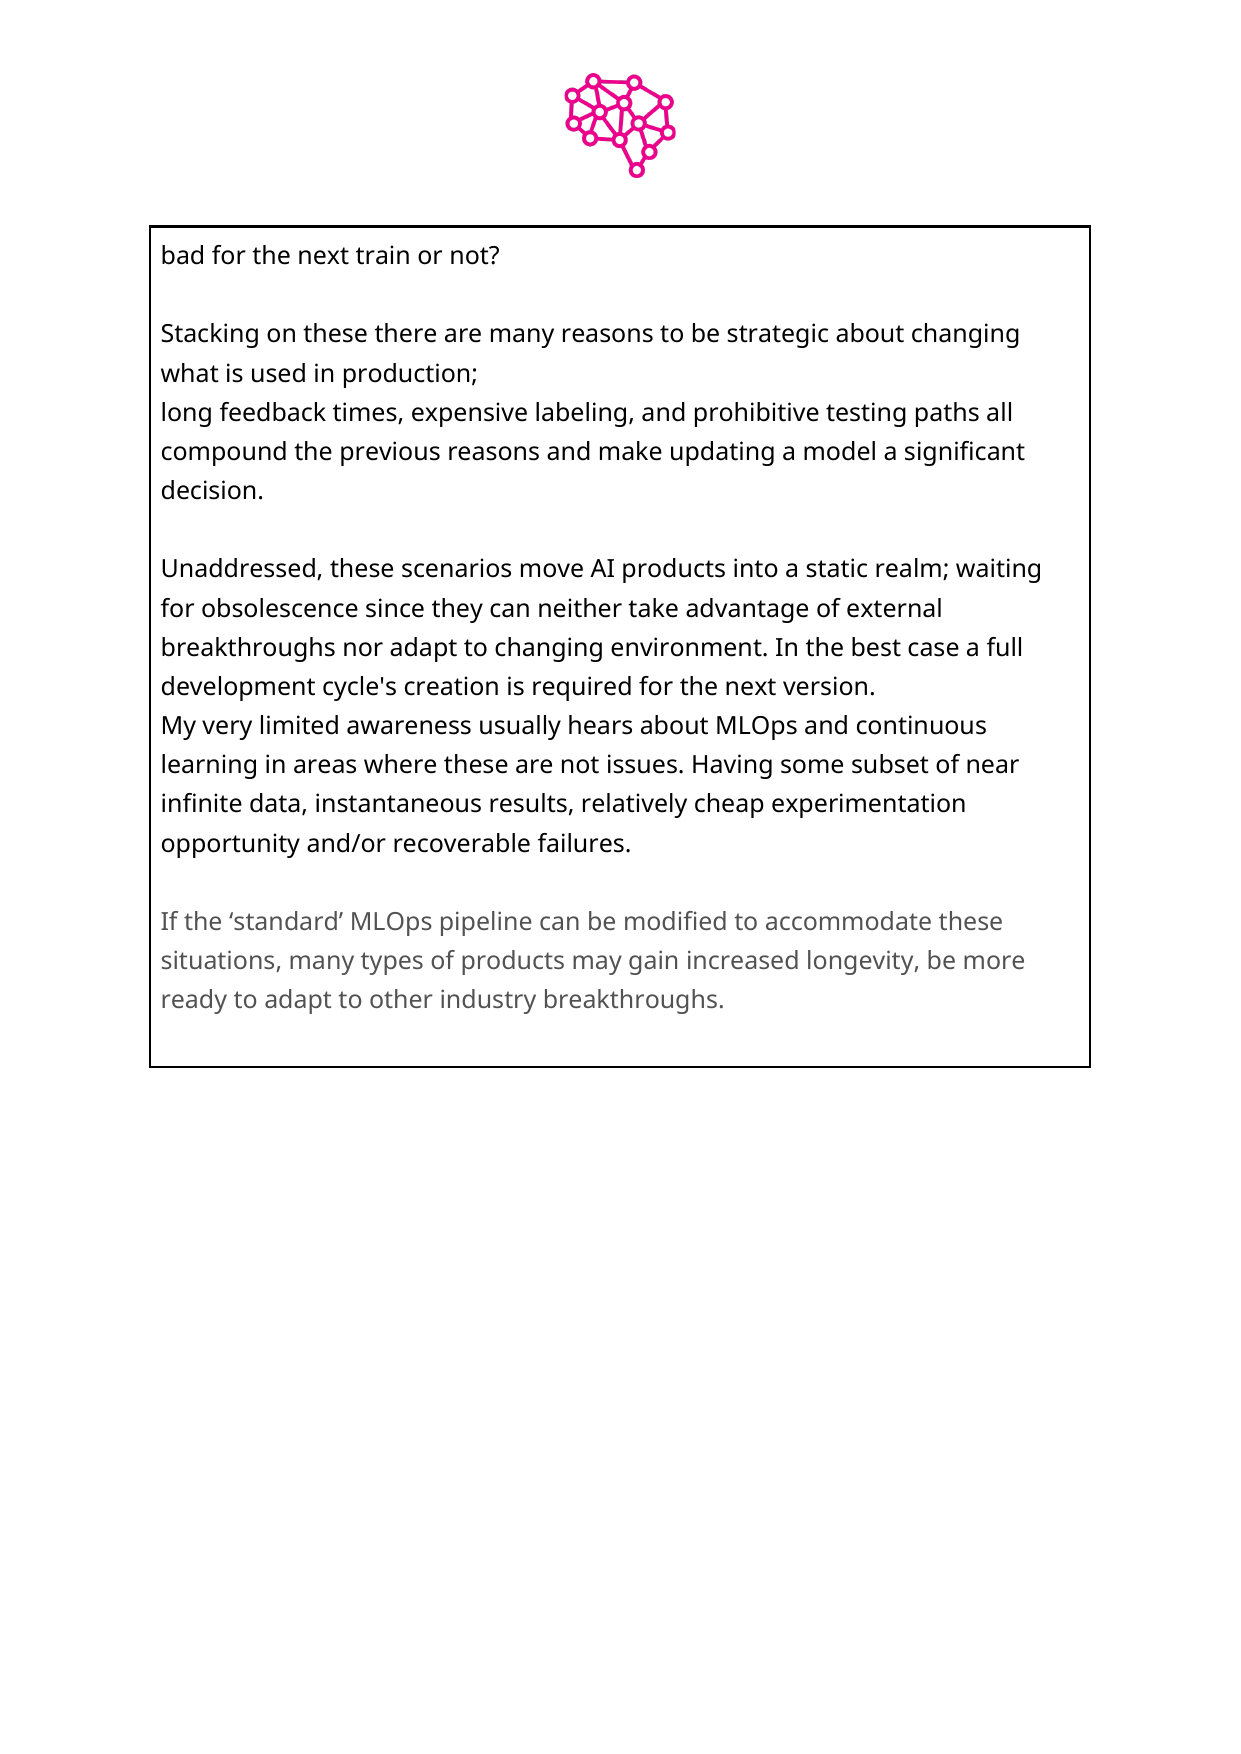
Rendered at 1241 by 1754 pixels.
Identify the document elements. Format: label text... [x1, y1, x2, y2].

picture [564, 73, 676, 178]
table_header bad for the next train or not? Stacking on these there are many reasons to be strategic about changing what is used in production; long feedback times, expensive labeling, and prohibitive testing paths all compound the previous reasons and make updating a model a significant decision. Unaddressed, these scenarios move AI products into a static realm; waiting for obsolescence since they can neither take advantage of external breakthroughs nor adapt to changing environment. In the best case a full development cycle's creation is required for the next version. My very limited awareness usually hears about MLOps and continuous learning in areas where these are not issues. Having some subset of near infinite data, instantaneous results, relatively cheap experimentation opportunity and/or recoverable failures. If the ‘standard’ MLOps pipeline can be modified to accommodate these situations, many types of products may gain increased longevity, be more ready to adapt to other industry breakthroughs. [151, 228, 1089, 1066]
